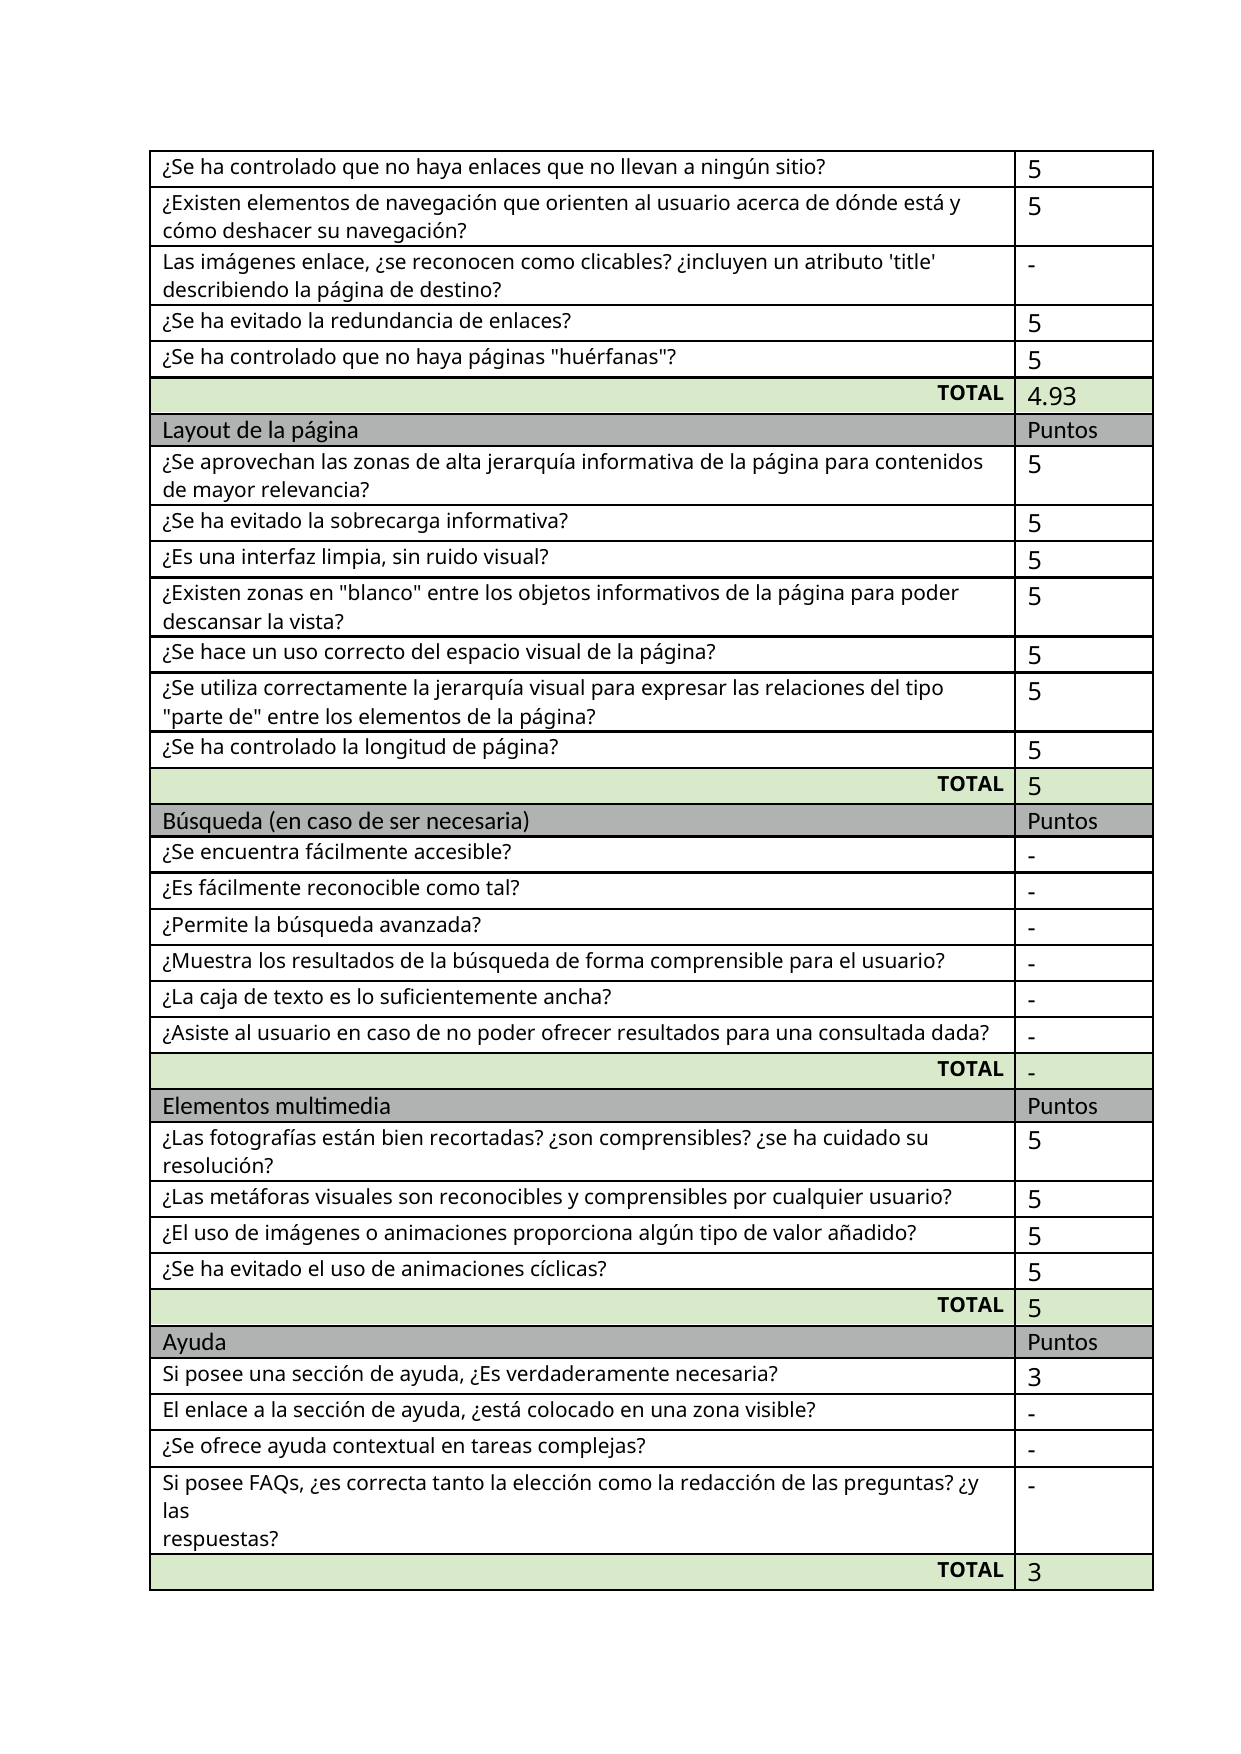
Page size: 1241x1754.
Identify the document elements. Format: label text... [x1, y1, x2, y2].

table_cell 5 [1016, 1218, 1152, 1252]
table_cell ¿Las fotografías están bien recortadas? ¿son comprensibles? ¿se ha cuidado su resolución? [151, 1123, 1014, 1180]
table_cell 4.93 [1016, 379, 1152, 412]
table_cell ¿Se ha evitado la redundancia de enlaces? [151, 306, 1014, 340]
table_cell Las imágenes enlace, ¿se reconocen como clicables? ¿incluyen un atributo 'title' describiendo la página de destino? [151, 247, 1014, 304]
table_cell TOTAL [151, 1290, 1014, 1324]
table_cell ¿Asiste al usuario en caso de no poder ofrecer resultados para una consultada dada? [151, 1018, 1014, 1052]
table_cell - [1016, 982, 1152, 1016]
table_cell - [1016, 247, 1152, 304]
table_cell Búsqueda (en caso de ser necesaria) [151, 805, 1014, 835]
table_cell ¿Permite la búsqueda avanzada? [151, 910, 1014, 944]
table_cell ¿Se aprovechan las zonas de alta jerarquía informativa de la página para contenidos de mayor relevancia? [151, 447, 1014, 504]
table_cell 5 [1016, 1182, 1152, 1216]
table_cell 5 [1016, 733, 1152, 767]
table_cell ¿Es una interfaz limpia, sin ruido visual? [151, 542, 1014, 576]
table_cell - [1016, 1054, 1152, 1088]
table_cell - [1016, 946, 1152, 980]
table_cell Elementos multimedia [151, 1090, 1014, 1121]
table_cell 5 [1016, 579, 1152, 635]
table_cell El enlace a la sección de ayuda, ¿está colocado en una zona visible? [151, 1395, 1014, 1429]
table_cell ¿Es fácilmente reconocible como tal? [151, 874, 1014, 908]
table_cell Puntos [1016, 805, 1152, 835]
table_cell - [1016, 1431, 1152, 1466]
table_cell ¿Se utiliza correctamente la jerarquía visual para expresar las relaciones del tipo "parte de" entre los elementos de la página? [151, 674, 1014, 730]
table_cell 5 [1016, 769, 1152, 803]
table_cell 3 [1016, 1555, 1152, 1589]
table_cell TOTAL [151, 1555, 1014, 1589]
table_cell ¿Se ha evitado la sobrecarga informativa? [151, 506, 1014, 540]
table_cell 5 [1016, 342, 1152, 376]
table_cell Puntos [1016, 1327, 1152, 1357]
table_cell - [1016, 1018, 1152, 1052]
table_cell ¿La caja de texto es lo suﬁcientemente ancha? [151, 982, 1014, 1016]
table_cell 5 [1016, 1254, 1152, 1288]
table_cell 5 [1016, 188, 1152, 245]
table_cell 5 [1016, 638, 1152, 671]
table_cell ¿Se hace un uso correcto del espacio visual de la página? [151, 638, 1014, 671]
table_cell ¿Se ha controlado la longitud de página? [151, 733, 1014, 767]
table_cell 5 [1016, 506, 1152, 540]
table_cell - [1016, 910, 1152, 944]
table_cell 3 [1016, 1359, 1152, 1393]
table_cell ¿Se ofrece ayuda contextual en tareas complejas? [151, 1431, 1014, 1466]
table_cell 5 [1016, 674, 1152, 730]
table_cell - [1016, 1468, 1152, 1553]
table_cell ¿Existen zonas en "blanco" entre los objetos informativos de la página para poder descansar la vista? [151, 579, 1014, 635]
table_cell TOTAL [151, 379, 1014, 412]
table_cell - [1016, 1395, 1152, 1429]
table_cell TOTAL [151, 1054, 1014, 1088]
table_cell 5 [1016, 447, 1152, 504]
table_cell Puntos [1016, 415, 1152, 445]
table_cell ¿Se encuentra fácilmente accesible? [151, 838, 1014, 871]
table_cell 5 [1016, 1290, 1152, 1324]
table_cell 5 [1016, 542, 1152, 576]
table_cell Layout de la página [151, 415, 1014, 445]
table_cell - [1016, 838, 1152, 871]
table_cell ¿Existen elementos de navegación que orienten al usuario acerca de dónde está y cómo deshacer su navegación? [151, 188, 1014, 245]
table_cell Si posee FAQs, ¿es correcta tanto la elección como la redacción de las preguntas? ¿y las respuestas? [151, 1468, 1014, 1553]
table_cell TOTAL [151, 769, 1014, 803]
table_cell 5 [1016, 152, 1152, 186]
table_cell 5 [1016, 1123, 1152, 1180]
table_cell ¿Se ha evitado el uso de animaciones cíclicas? [151, 1254, 1014, 1288]
table_cell ¿Las metáforas visuales son reconocibles y comprensibles por cualquier usuario? [151, 1182, 1014, 1216]
table_cell - [1016, 874, 1152, 908]
table_cell ¿Se ha controlado que no haya páginas "huérfanas"? [151, 342, 1014, 376]
table_cell Ayuda [151, 1327, 1014, 1357]
table_cell 5 [1016, 306, 1152, 340]
table_cell Si posee una sección de ayuda, ¿Es verdaderamente necesaria? [151, 1359, 1014, 1393]
table_cell ¿El uso de imágenes o animaciones proporciona algún tipo de valor añadido? [151, 1218, 1014, 1252]
table_cell ¿Muestra los resultados de la búsqueda de forma comprensible para el usuario? [151, 946, 1014, 980]
table_cell Puntos [1016, 1090, 1152, 1121]
table_cell ¿Se ha controlado que no haya enlaces que no llevan a ningún sitio? [151, 152, 1014, 186]
